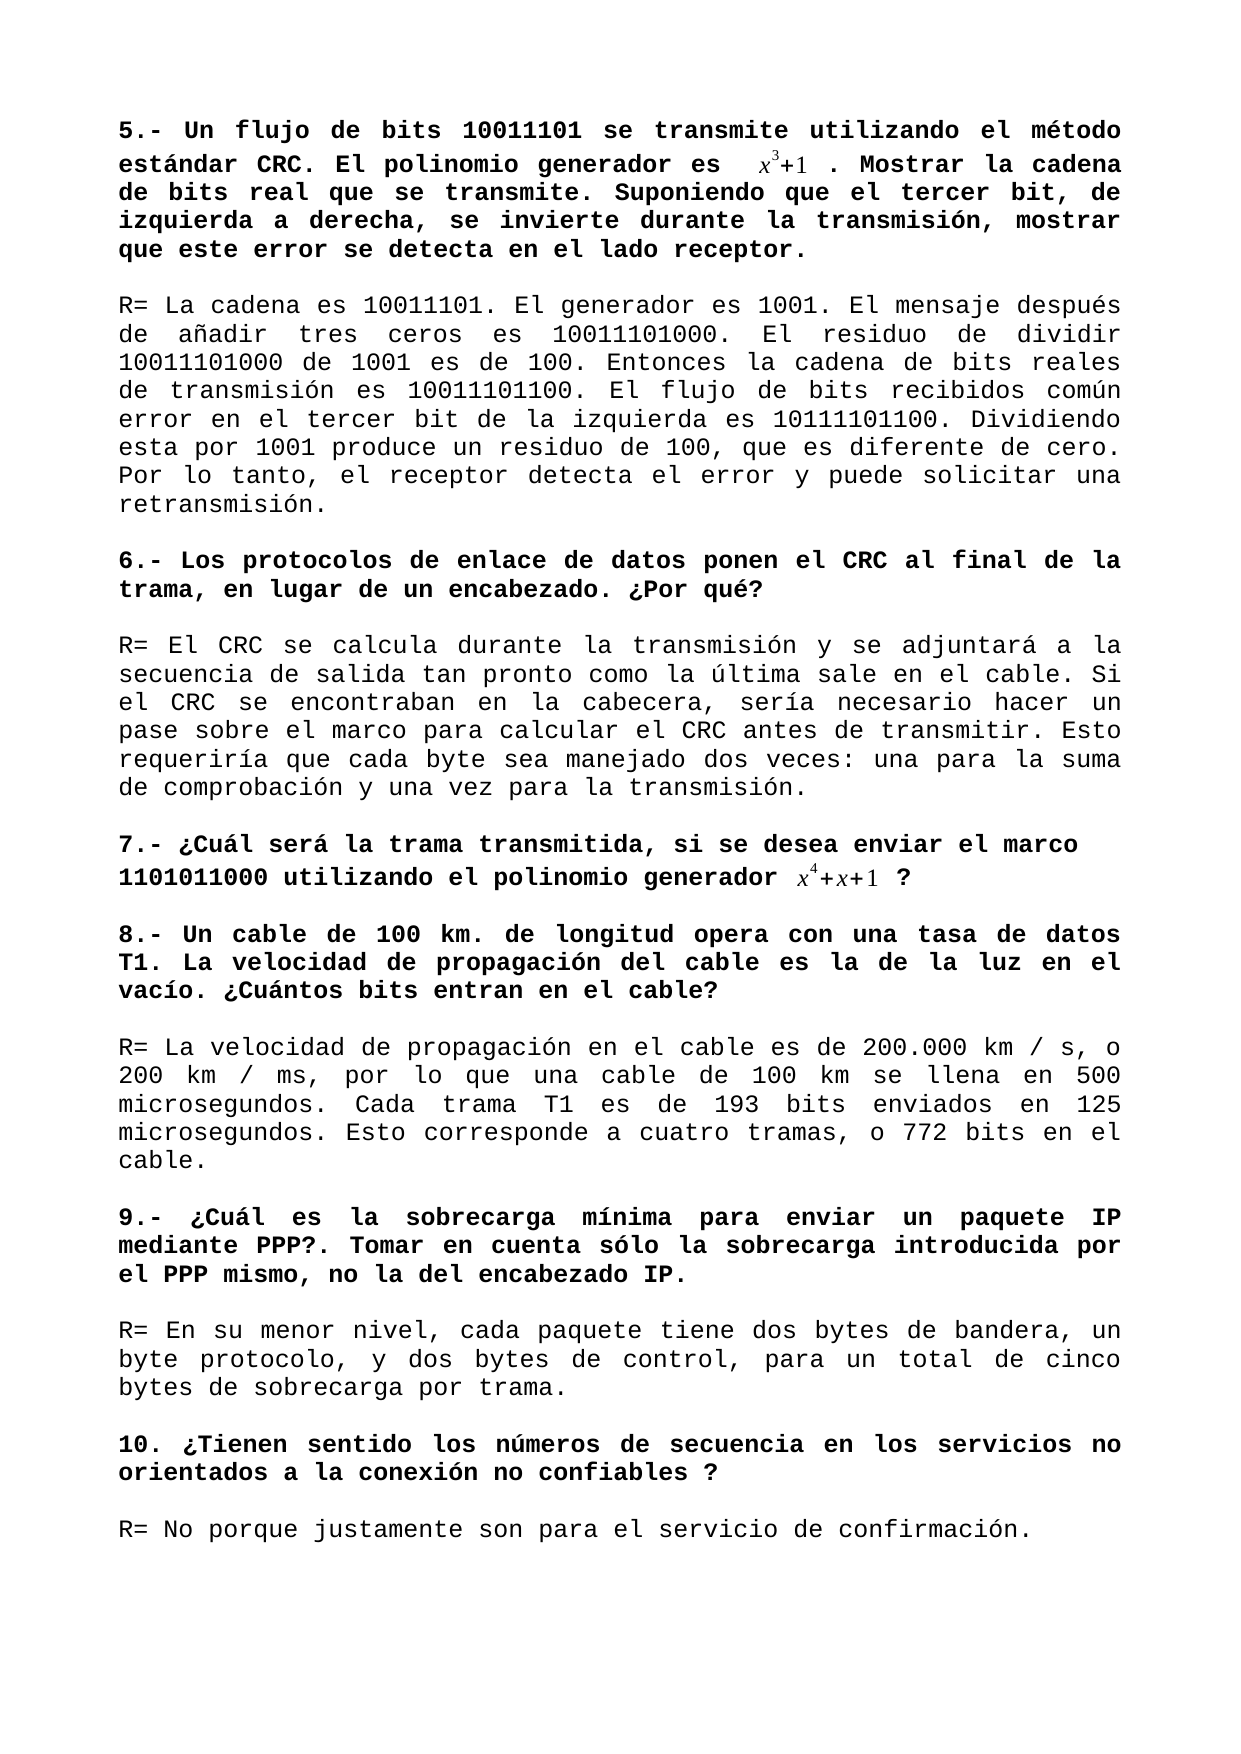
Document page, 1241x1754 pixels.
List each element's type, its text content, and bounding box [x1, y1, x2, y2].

text 10. ¿Tienen sentido los números de secuencia en los servicios no orientados a la conexión no confiables ? [118, 1431, 1122, 1488]
text 7.- ¿Cuál será la trama transmitida, si se desea enviar el marco 1101011000 utilizando el polinomio generador? [118, 831, 1122, 893]
text 8.- Un cable de 100 km. de longitud opera con una tasa de datos T1. La velocidad de propagación del cable es la de la luz en el vacío. ¿Cuántos bits entran en el cable? [118, 921, 1122, 1006]
text R= En su menor nivel, cada paquete tiene dos bytes de bandera, un byte protocolo, y dos bytes de control, para un total de cinco bytes de sobrecarga por trama. [118, 1318, 1122, 1403]
text R= El CRC se calcula durante la transmisión y se adjuntará a la secuencia de salida tan pronto como la última sale en el cable. Si el CRC se encontraban en la cabecera, sería necesario hacer un pase sobre el marco para calcular el CRC antes de transmitir. Esto requeriría que cada byte sea manejado dos veces: una para la suma de comprobación y una vez para la transmisión. [118, 633, 1122, 803]
text 6.- Los protocolos de enlace de datos ponen el CRC al final de la trama, en lugar de un encabezado. ¿Por qué? [118, 548, 1122, 605]
text R= La cadena es 10011101. El generador es 1001. El mensaje después de añadir tres ceros es 10011101000. El residuo de dividir 10011101000 de 1001 es de 100. Entonces la cadena de bits reales de transmisión es 10011101100. El flujo de bits recibidos común error en el tercer bit de la izquierda es 10111101100. Dividiendo esta por 1001 produce un residuo de 100, que es diferente de cero. Por lo tanto, el receptor detecta el error y puede solicitar una retransmisión. [118, 293, 1122, 520]
text 9.- ¿Cuál es la sobrecarga mínima para enviar un paquete IP mediante PPP?. Tomar en cuenta sólo la sobrecarga introducida por el PPP mismo, no la del encabezado IP. [118, 1205, 1122, 1290]
text 5.- Un flujo de bits 10011101 se transmite utilizando el método estándar CRC. El polinomio generador es . Mostrar la cadena de bits real que se transmite. Suponiendo que el tercer bit, de izquierda a derecha, se invierte durante la transmisión, mostrar que este error se detecta en el lado receptor. [118, 118, 1122, 265]
text R= La velocidad de propagación en el cable es de 200.000 km / s, o 200 km / ms, por lo que una cable de 100 km se llena en 500 microsegundos. Cada trama T1 es de 193 bits enviados en 125 microsegundos. Esto corresponde a cuatro tramas, o 772 bits en el cable. [118, 1035, 1122, 1176]
text R= No porque justamente son para el servicio de confirmación. [118, 1516, 1122, 1545]
